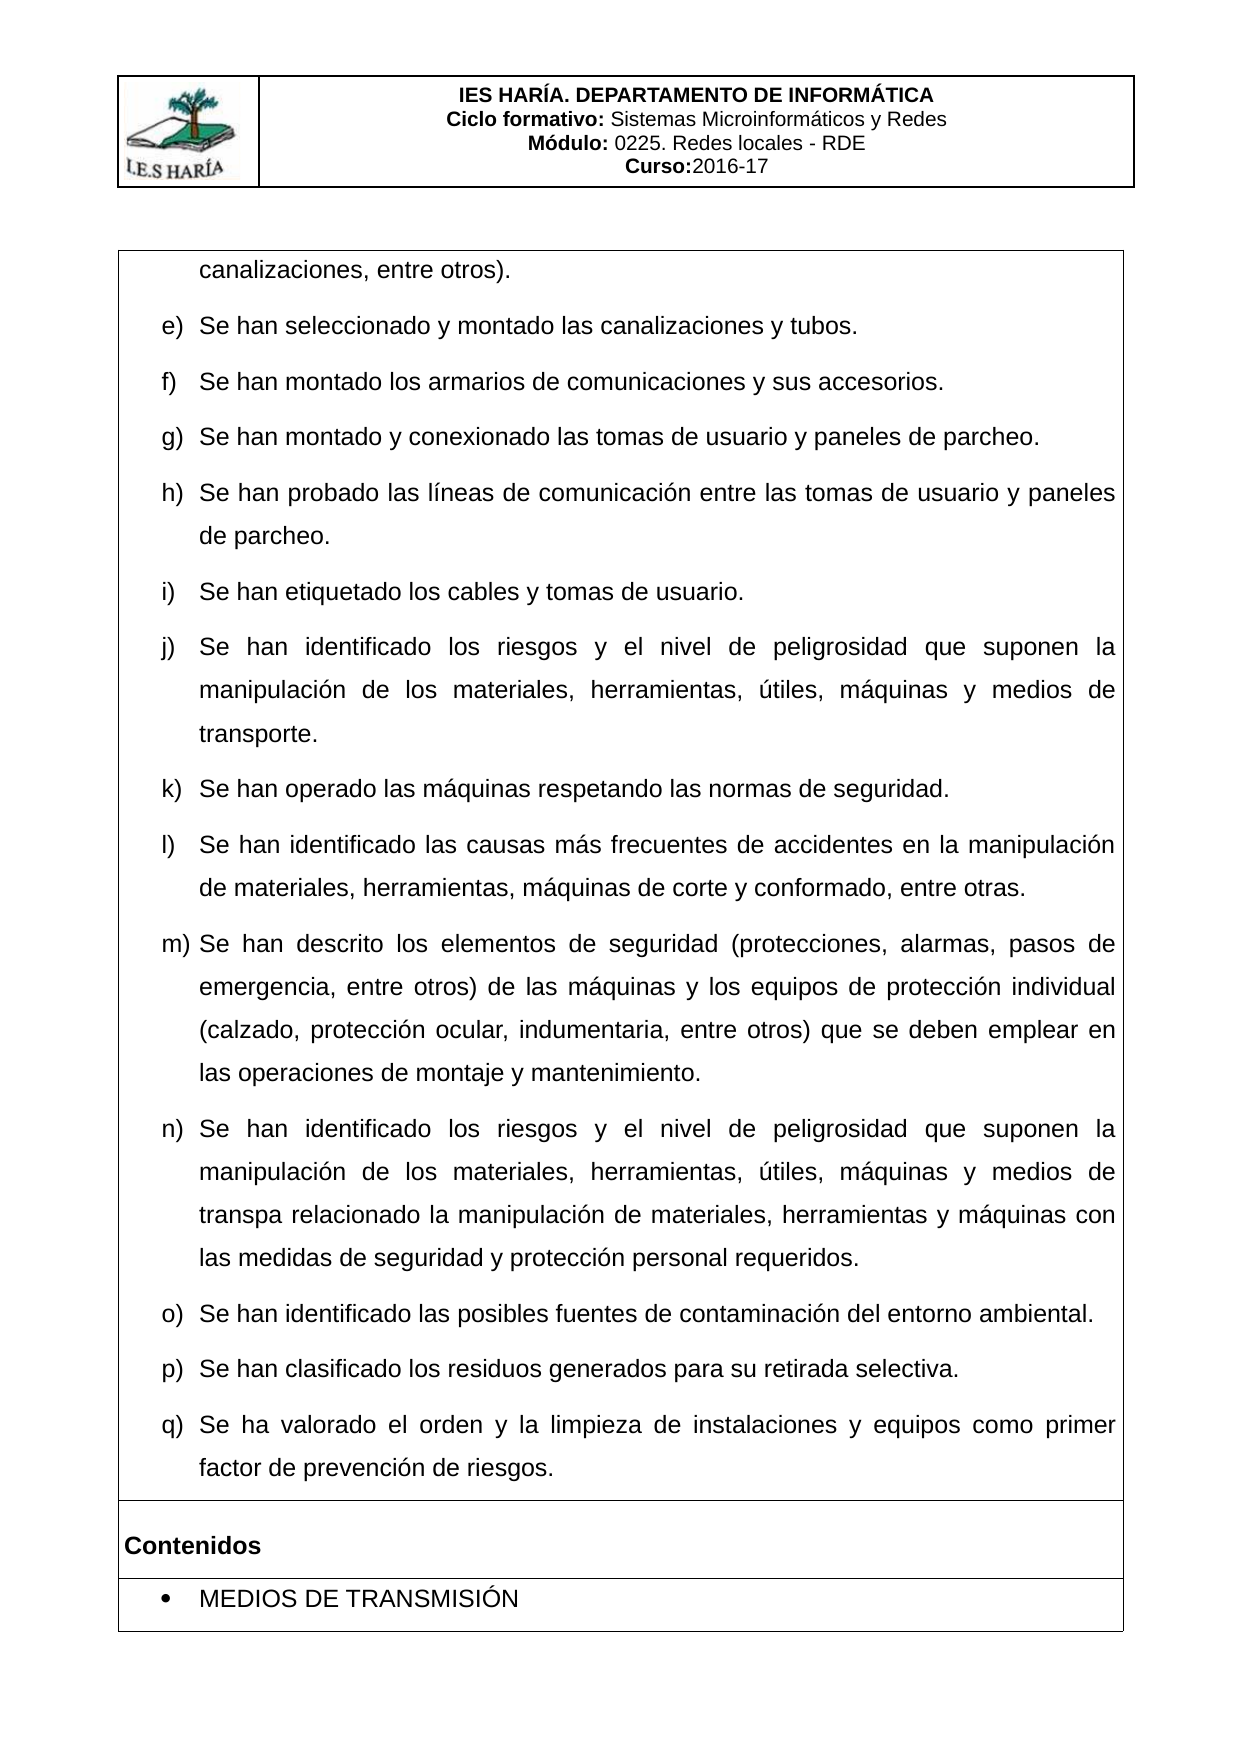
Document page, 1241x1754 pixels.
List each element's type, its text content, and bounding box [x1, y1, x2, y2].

picture [123, 82, 241, 180]
table_cell MEDIOS DE TRANSMISIÓN Par trenzado Coaxial Fibra óptica RED ETHERNET Tipos de Ethernet I Tipos de Ethernet II Colisiones en Ethernet Hub o concentrador Switch o conmutador PLANIFICACIÓN DE REDES Cableado estructurado ÁREAS DE TRABAJO O LOCALIZACIÓN DE CADA PUESTO DE TRABAJO SUBSISTEMA DISTRIBUIDOR O ADMINISTRADOR CUARTOS DE TELECOMUNICACIONES SUBSISTEMA HORIZONTAL O DE PLANTA SUBSISTEMA VERTICAL O BACKBONE Dispositivos de red Tipos de medios I Tipos de medios II CABLEADO DE REDES Instalación física de la red Elementos de la instalación. La instalación eléctrica y de aire acondicionado Elementos de conectividad I Elementos de conectividad II Elementos de conectividad III Instalación del Centro de Proceso de Datos Certificación de la Instalación Prevención de riesgos profesionales. Riesgos. Medidas de prevención. Trabajo con ordenadores. Trabajo con riesgo eléctrico o con riesgo de caídas. Normativa de prevención. Normativa de protección ambiental. [119, 1579, 1123, 1631]
table_cell Contenidos [119, 1501, 1123, 1578]
table_cell canalizaciones, entre otros). Se han seleccionado y montado las canalizaciones y tubos. Se han montado los armarios de comunicaciones y sus accesorios. Se han montado y conexionado las tomas de usuario y paneles de parcheo. Se han probado las líneas de comunicación entre las tomas de usuario y paneles de parcheo. Se han etiquetado los cables y tomas de usuario. Se han identificado los riesgos y el nivel de peligrosidad que suponen la manipulación de los materiales, herramientas, útiles, máquinas y medios de transporte. Se han operado las máquinas respetando las normas de seguridad. Se han identificado las causas más frecuentes de accidentes en la manipulación de materiales, herramientas, máquinas de corte y conformado, entre otras. Se han descrito los elementos de seguridad (protecciones, alarmas, pasos de emergencia, entre otros) de las máquinas y los equipos de protección individual (calzado, protección ocular, indumentaria, entre otros) que se deben emplear en las operaciones de montaje y mantenimiento. Se han identificado los riesgos y el nivel de peligrosidad que suponen la manipulación de los materiales, herramientas, útiles, máquinas y medios de transpa relacionado la manipulación de materiales, herramientas y máquinas con las medidas de seguridad y protección personal requeridos. Se han identificado las posibles fuentes de contaminación del entorno ambiental. Se han clasificado los residuos generados para su retirada selectiva. Se ha valorado el orden y la limpieza de instalaciones y equipos como primer factor de prevención de riesgos. [119, 251, 1123, 1500]
